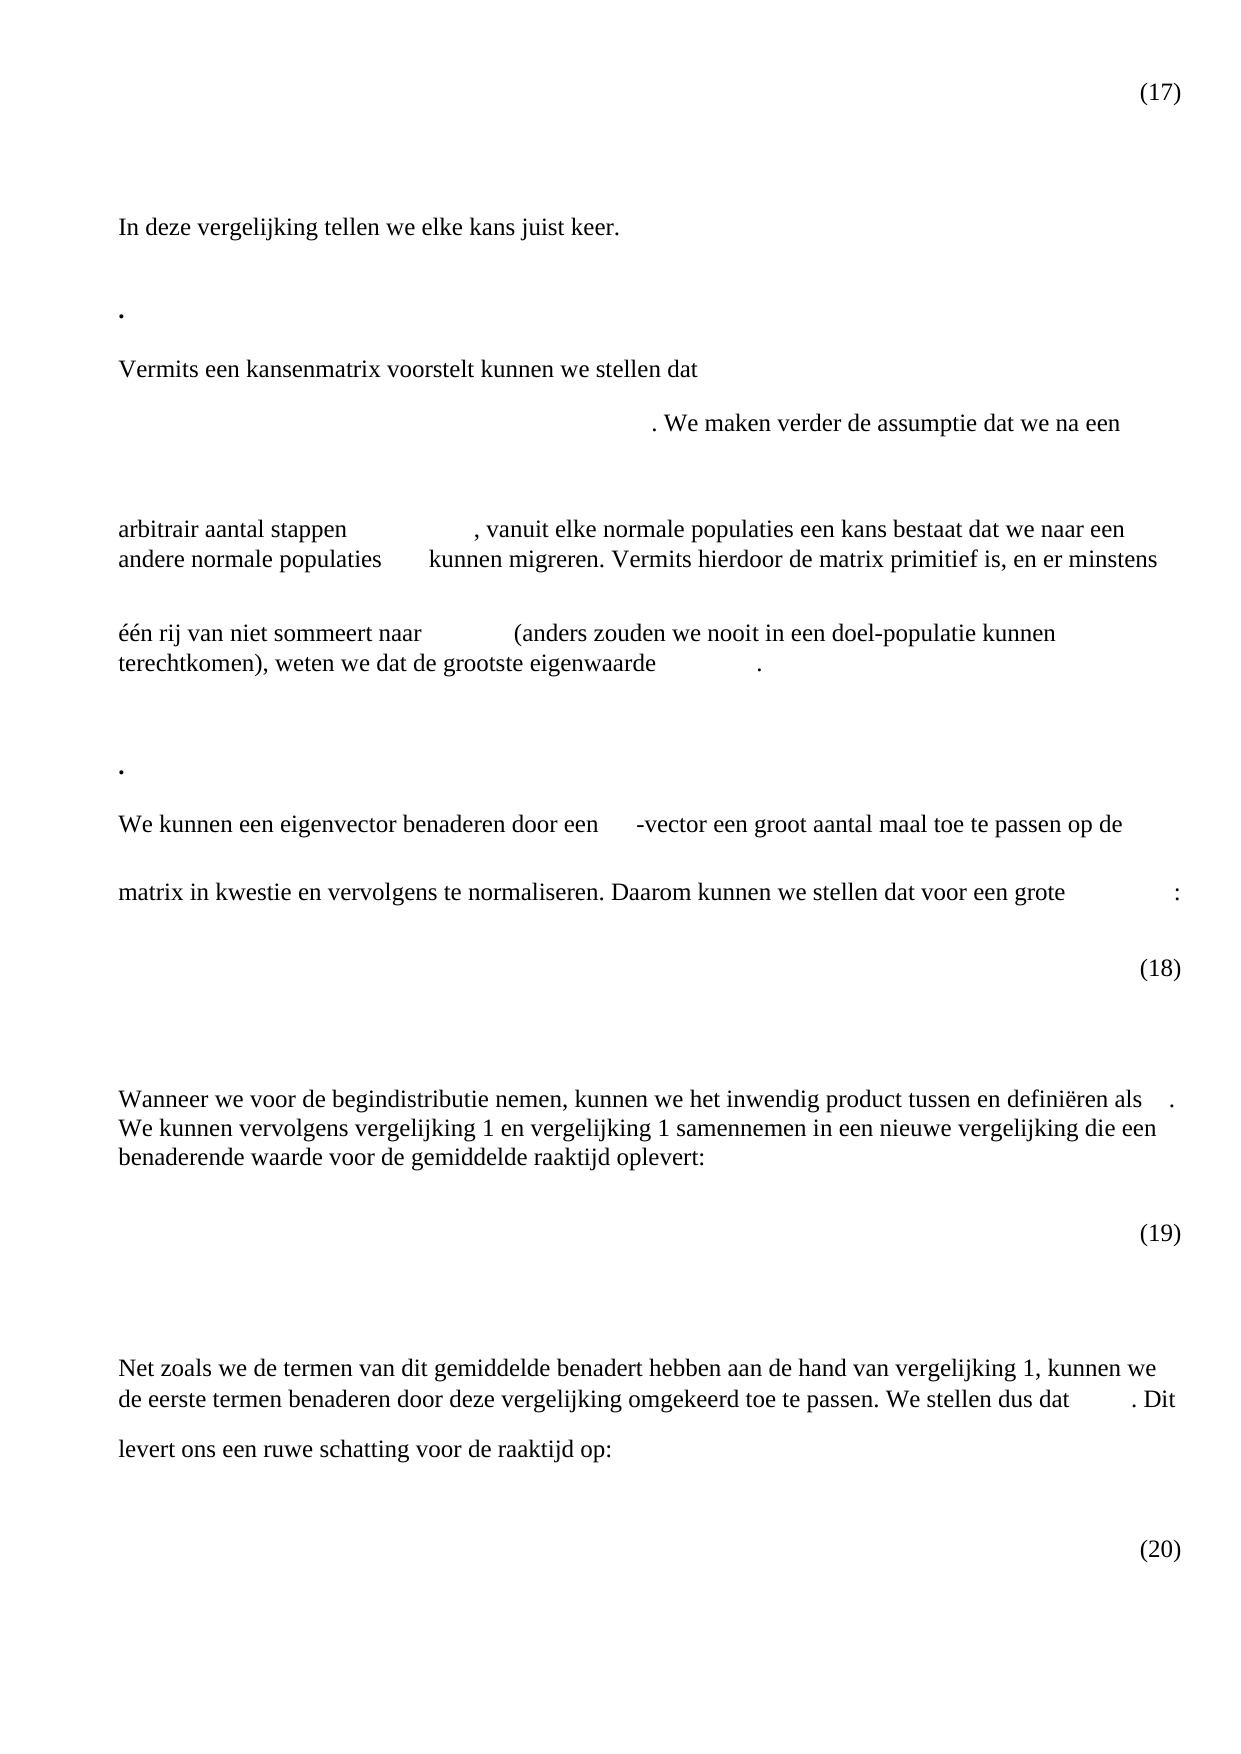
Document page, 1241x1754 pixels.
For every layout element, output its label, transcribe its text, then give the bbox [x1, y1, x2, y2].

table_header (20) [1120, 1497, 1181, 1629]
text Wanneer we voor de begindistributie nemen, kunnen we het inwendig product tussen en definiëren als . We kunnen vervolgens vergelijking 1 en vergelijking 1 samennemen in een nieuwe vergelijking die een benaderende waarde voor de gemiddelde raaktijd oplevert: [118, 1083, 1181, 1171]
text In deze vergelijking tellen we elke kans juist keer. [118, 212, 1181, 241]
text Net zoals we de termen van dit gemiddelde benadert hebben aan de hand van vergelijking 1, kunnen we de eerste termen benaderen door deze vergelijking omgekeerd toe te passen. We stellen dus dat . Dit levert ons een ruwe schatting voor de raaktijd op: [118, 1353, 1181, 1462]
subtitle . [118, 296, 1181, 324]
table_header (17) [1096, 59, 1181, 154]
table_header [118, 1497, 1120, 1629]
table_header (18) [886, 940, 1181, 1024]
table_header (19) [636, 1200, 1181, 1295]
text Vermits een kansenmatrix voorstelt kunnen we stellen dat . We maken verder de assumptie dat we na een arbitrair aantal stappen , vanuit elke normale populaties een kans bestaat dat we naar een andere normale populaties kunnen migreren. Vermits hierdoor de matrix primitief is, en er minstens één rij van niet sommeert naar (anders zouden we nooit in een doel-populatie kunnen terechtkomen), weten we dat de grootste eigenwaarde . [118, 354, 1181, 697]
subtitle . [118, 751, 1181, 780]
text We kunnen een eigenvector benaderen door een -vector een groot aantal maal toe te passen op de matrix in kwestie en vervolgens te normaliseren. Daarom kunnen we stellen dat voor een grote : [118, 809, 1181, 906]
table_header [118, 940, 886, 1024]
table_header [118, 59, 1096, 154]
table_header [118, 1200, 636, 1295]
